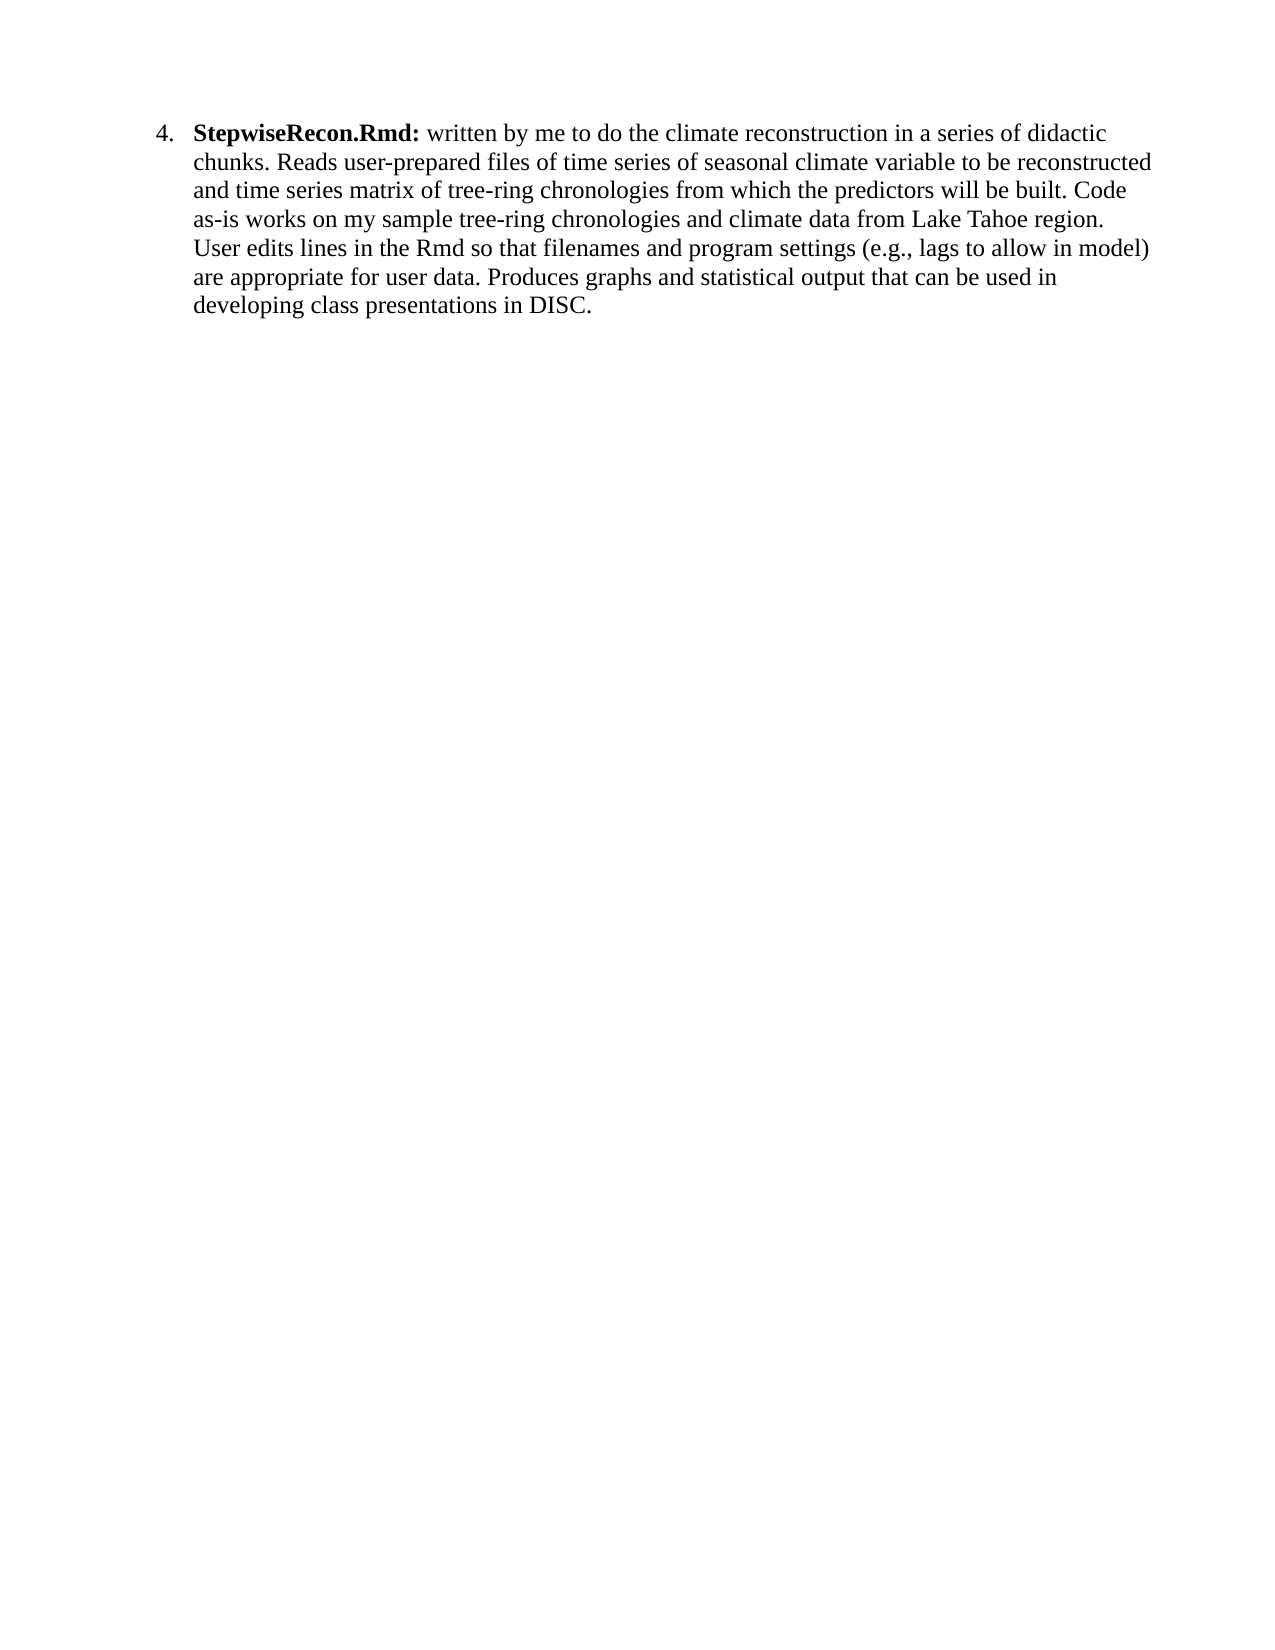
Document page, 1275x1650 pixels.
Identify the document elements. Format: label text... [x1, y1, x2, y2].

list StepwiseRecon.Rmd: written by me to do the climate reconstruction in a series of didactic chunks. Reads user-prepared files of time series of seasonal climate variable to be reconstructed and time series matrix of tree-ring chronologies from which the predictors will be built. Code as-is works on my sample tree-ring chronologies and climate data from Lake Tahoe region. User edits lines in the Rmd so that filenames and program settings (e.g., lags to allow in model) are appropriate for user data. Produces graphs and statistical output that can be used in developing class presentations in DISC. [156, 118, 1157, 319]
